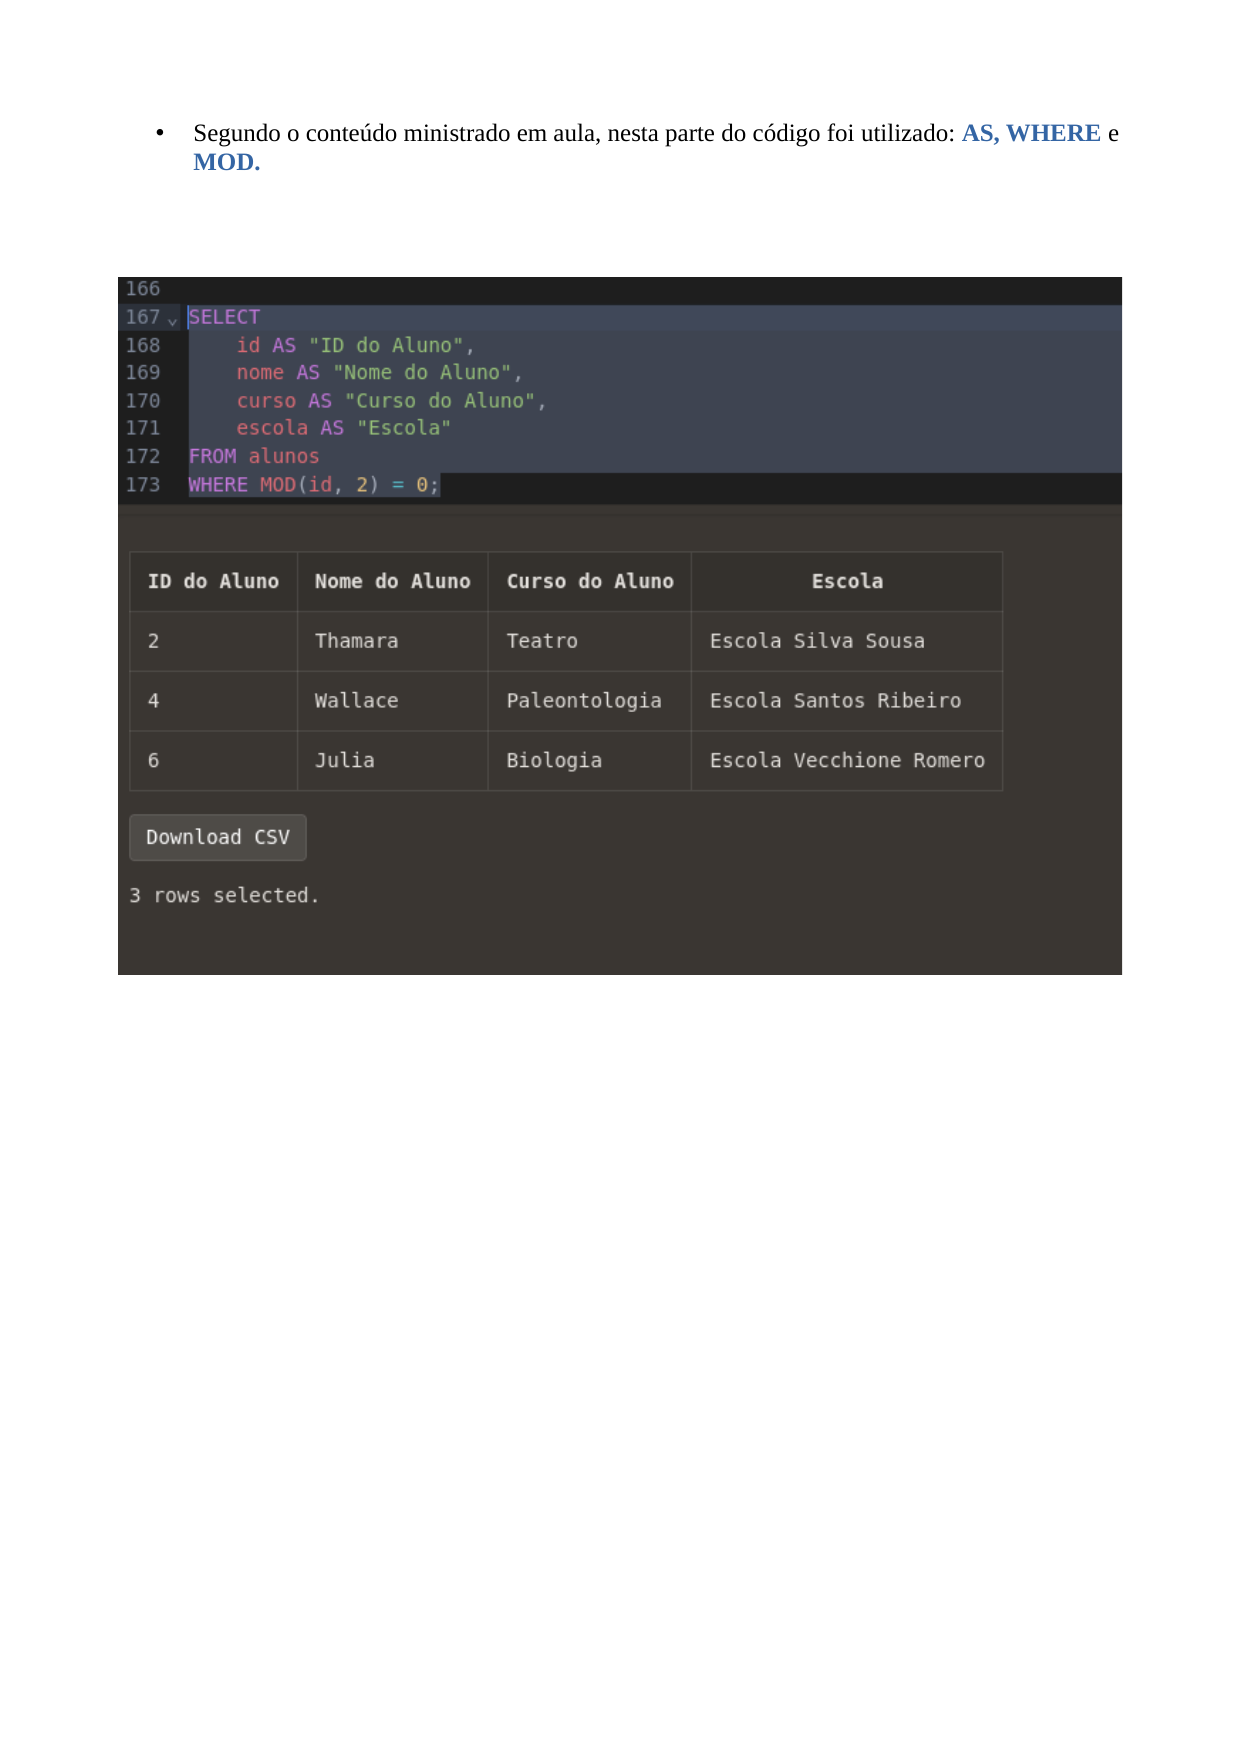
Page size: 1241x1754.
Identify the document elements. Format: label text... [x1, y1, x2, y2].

list Segundo o conteúdo ministrado em aula, nesta parte do código foi utilizado: AS, WHERE e MOD. [156, 118, 1122, 176]
picture [118, 277, 1123, 975]
